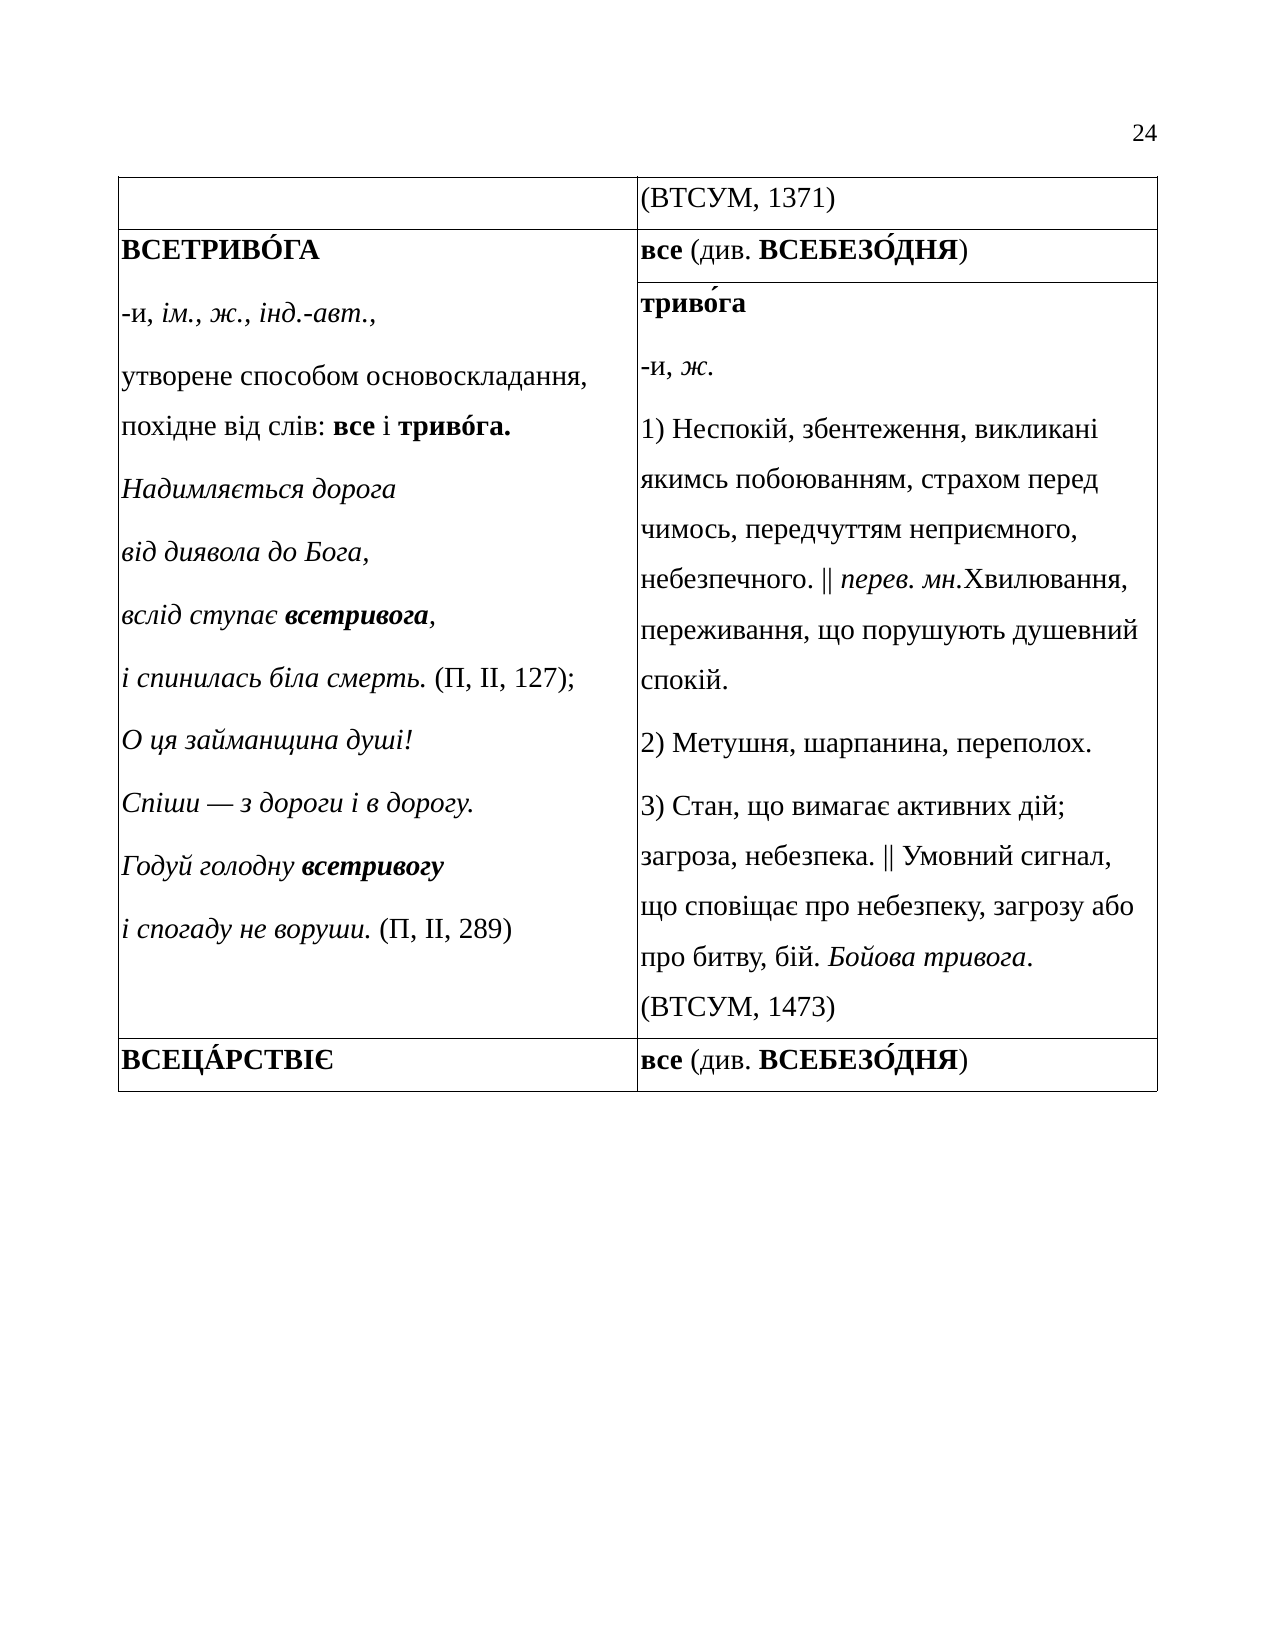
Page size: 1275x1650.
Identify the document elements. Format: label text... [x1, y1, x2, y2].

table_cell триво́га -и, ж. 1) Неспокій, збентеження, викликані якимсь побоюванням, страхом перед чимось, передчуттям неприємного, небезпечного. || перев. мн.Хвилювання, переживання, що порушують душевний спокій. 2) Метушня, шарпанина, переполох. 3) Стан, що вимагає активних дій; загроза, небезпека. || Умовний сигнал, що сповіщає про небезпеку, загрозу або про битву, бій. Бойова тривога. (ВТСУМ, 1473) [638, 283, 1157, 1038]
table_cell (ВТСУМ, 1371) [638, 178, 1157, 229]
table_cell ВСЕЦÁРСТВІЄ [119, 1039, 637, 1091]
table_cell все (див. ВСЕБЕЗО́ДНЯ) [638, 1039, 1157, 1091]
table_cell ВСЕТРИВÓГА -и, ім., ж., інд.-авт., утворене способом основоскладання, похідне від слів: все і тривóга. Надимляється дорога від диявола до Бога, вслід ступає всетривога, і спинилась біла смерть. (П, ІІ, 127); О ця займанщина душі! Спіши — з дороги і в дорогу. Годуй голодну всетривогу і спогаду не воруши. (П, ІІ, 289) [119, 230, 637, 1038]
table_cell [119, 178, 637, 229]
table_cell все (див. ВСЕБЕЗО́ДНЯ) [638, 230, 1157, 282]
